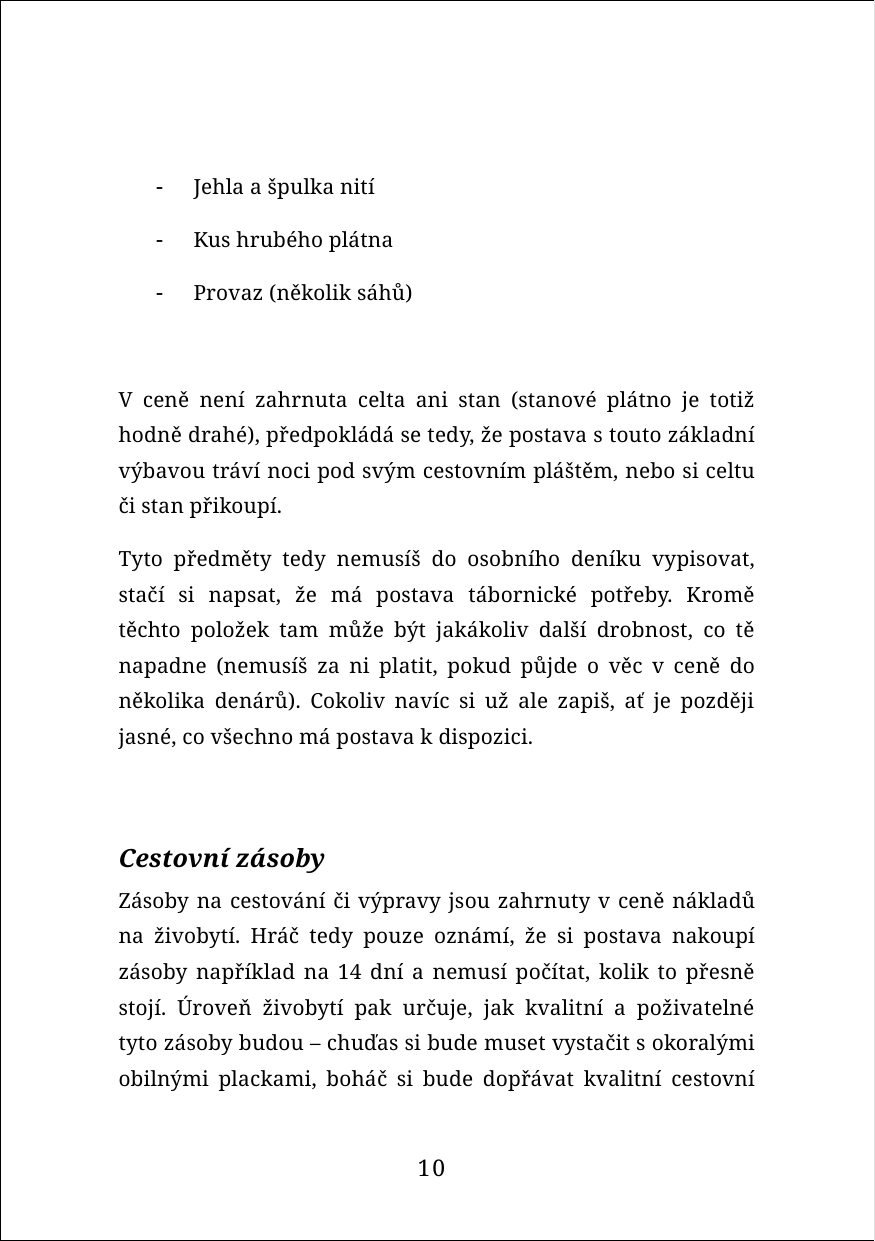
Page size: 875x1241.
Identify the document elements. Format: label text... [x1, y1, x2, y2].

subtitle Cestovní zásoby [118, 840, 756, 874]
text Zásoby na cestování či výpravy jsou zahrnuty v ceně nákladů na živobytí. Hráč tedy pouze oznámí, že si postava nakoupí zásoby například na 14 dní a nemusí počítat, kolik to přesně stojí. Úroveň živobytí pak určuje, jak kvalitní a poživatelné tyto zásoby budou – chuďas si bude muset vystačit s okoralými obilnými plackami, boháč si bude dopřávat kvalitní cestovní [118, 886, 756, 1092]
text Tyto předměty tedy nemusíš do osobního deníku vypisovat, stačí si napsat, že má postava tábornické potřeby. Kromě těchto položek tam může být jakákoliv další drobnost, co tě napadne (nemusíš za ni platit, pokud půjde o věc v ceně do několika denárů). Cokoliv navíc si už ale zapiš, ať je později jasné, co všechno má postava k dispozici. [118, 544, 756, 751]
text V ceně není zahrnuta celta ani stan (stanové plátno je totiž hodně drahé), předpokládá se tedy, že postava s touto základní výbavou tráví noci pod svým cestovním pláštěm, nebo si celtu či stan přikoupí. [118, 385, 756, 520]
list Kus hrubého plátna [156, 225, 756, 253]
list Provaz (několik sáhů) [156, 278, 756, 307]
list Jehla a špulka nití [156, 172, 756, 200]
